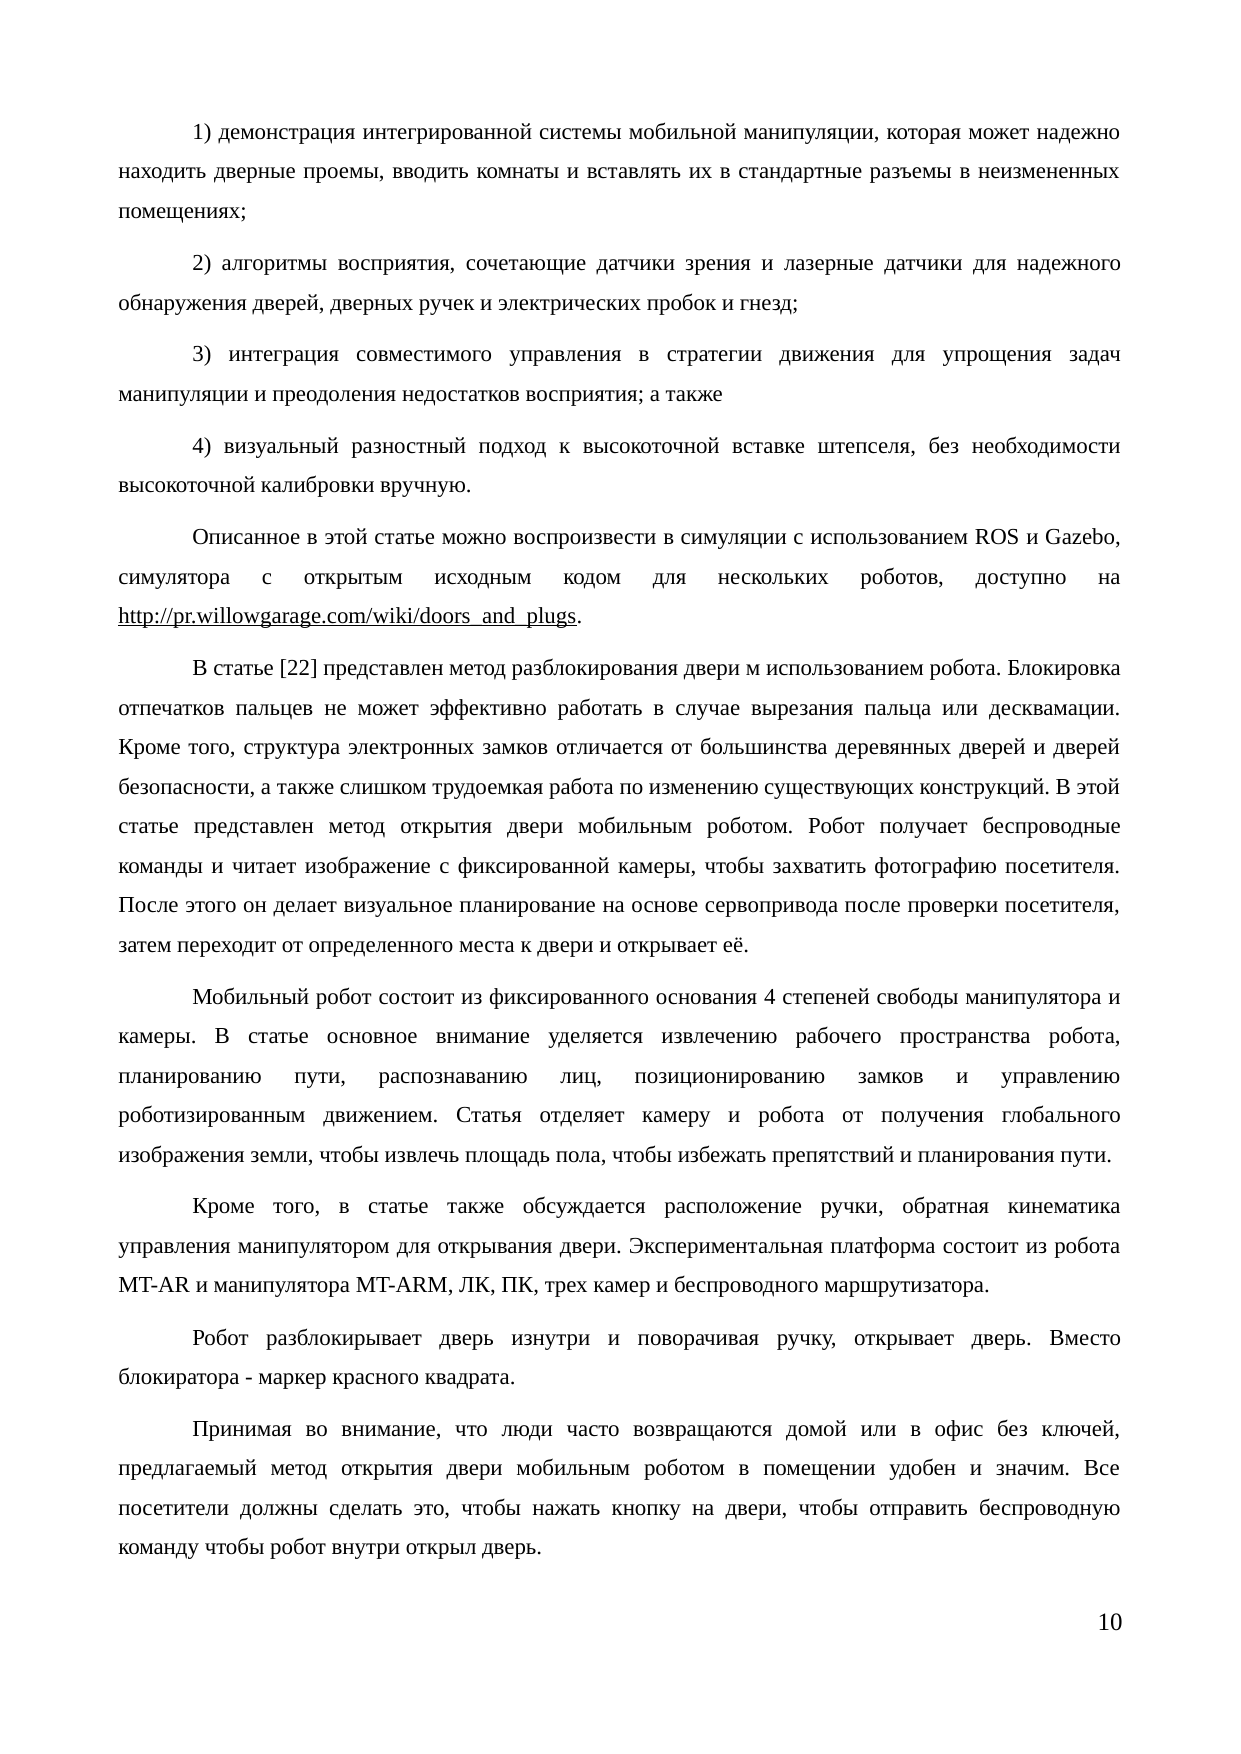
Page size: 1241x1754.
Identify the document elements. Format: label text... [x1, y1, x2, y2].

text 4) визуальный разностный подход к высокоточной вставке штепселя, без необходимости высокоточной калибровки вручную. [118, 432, 1122, 498]
text Описанное в этой статье можно воспроизвести в симуляции с использованием ROS и Gazebo, симулятора с открытым исходным кодом для нескольких роботов, доступно на http://pr.willowgarage.com/wiki/doors_and_plugs. [118, 523, 1122, 629]
text Робот разблокирывает дверь изнутри и поворачивая ручку, открывает дверь. Вместо блокиратора - маркер красного квадрата. [118, 1323, 1122, 1389]
text Кроме того, в статье также обсуждается расположение ручки, обратная кинематика управления манипулятором для открывания двери. Экспериментальная платформа состоит из робота MT-AR и манипулятора MT-ARM, ЛК, ПК, трех камер и беспроводного маршрутизатора. [118, 1193, 1122, 1298]
text Принимая во внимание, что люди часто возвращаются домой или в офис без ключей, предлагаемый метод открытия двери мобильным роботом в помещении удобен и значим. Все посетители должны сделать это, чтобы нажать кнопку на двери, чтобы отправить беспроводную команду чтобы робот внутри открыл дверь. [118, 1415, 1122, 1560]
text 3) интеграция совместимого управления в стратегии движения для упрощения задач манипуляции и преодоления недостатков восприятия; а также [118, 341, 1122, 406]
text Мобильный робот состоит из фиксированного основания 4 степеней свободы манипулятора и камеры. В статье основное внимание уделяется извлечению рабочего пространства робота, планированию пути, распознаванию лиц, позиционированию замков и управлению роботизированным движением. Статья отделяет камеру и робота от получения глобального изображения земли, чтобы извлечь площадь пола, чтобы избежать препятствий и планирования пути. [118, 983, 1122, 1167]
text В статье [22] представлен метод разблокирования двери м использованием робота. Блокировка отпечатков пальцев не может эффективно работать в случае вырезания пальца или десквамации. Кроме того, структура электронных замков отличается от большинства деревянных дверей и дверей безопасности, а также слишком трудоемкая работа по изменению существующих конструкций. В этой статье представлен метод открытия двери мобильным роботом. Робот получает беспроводные команды и читает изображение с фиксированной камеры, чтобы захватить фотографию посетителя. После этого он делает визуальное планирование на основе сервопривода после проверки посетителя, затем переходит от определенного места к двери и открывает её. [118, 654, 1122, 957]
text 2) алгоритмы восприятия, сочетающие датчики зрения и лазерные датчики для надежного обнаружения дверей, дверных ручек и электрических пробок и гнезд; [118, 249, 1122, 315]
text 1) демонстрация интегрированной системы мобильной манипуляции, которая может надежно находить дверные проемы, вводить комнаты и вставлять их в стандартные разъемы в неизмененных помещениях; [118, 118, 1122, 223]
